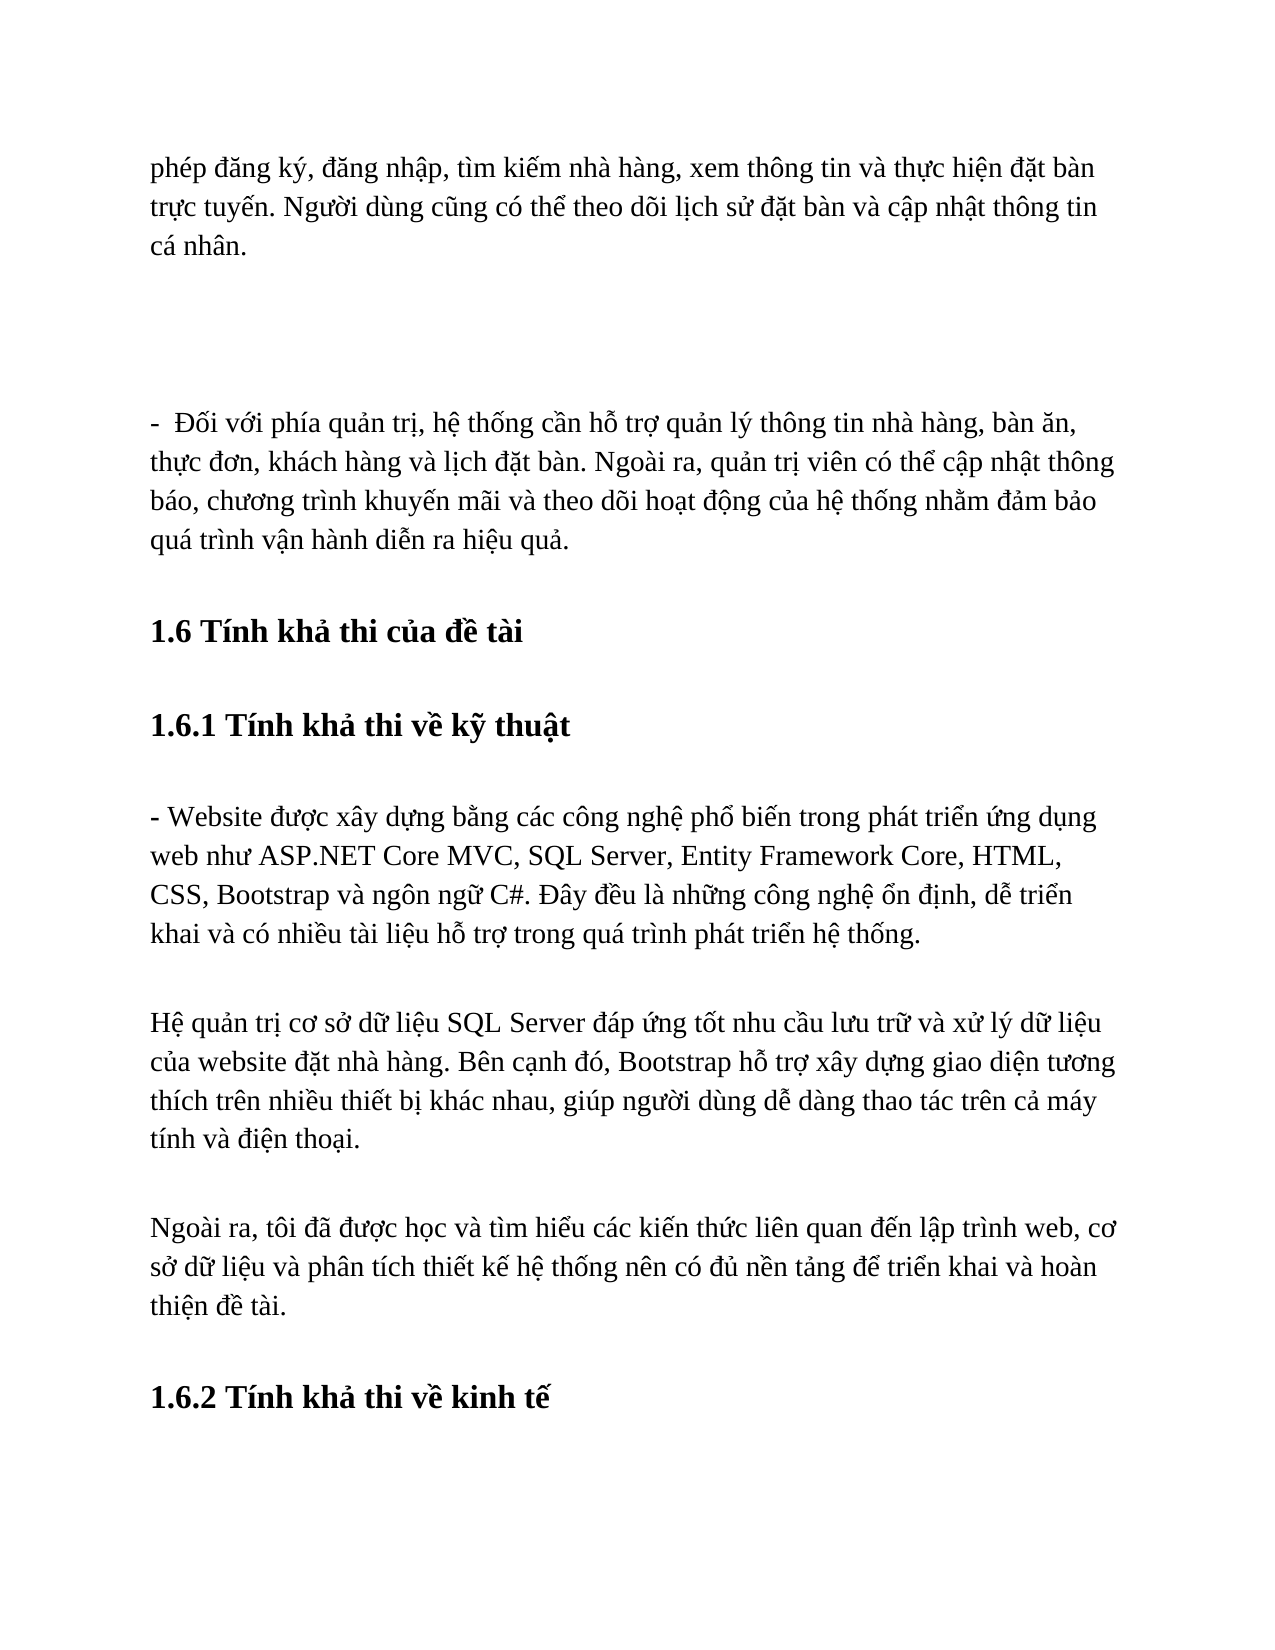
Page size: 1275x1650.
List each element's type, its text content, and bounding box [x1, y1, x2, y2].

text 1.6.2 Tính khả thi về kinh tế [150, 1377, 1125, 1415]
text Hệ quản trị cơ sở dữ liệu SQL Server đáp ứng tốt nhu cầu lưu trữ và xử lý dữ liệu của website đặt nhà hàng. Bên cạnh đó, Bootstrap hỗ trợ xây dựng giao diện tương thích trên nhiều thiết bị khác nhau, giúp người dùng dễ dàng thao tác trên cả máy tính và điện thoại. [150, 1005, 1125, 1155]
text 1.6.1 Tính khả thi về kỹ thuật [150, 705, 1125, 743]
text 1.6 Tính khả thi của đề tài [150, 611, 1125, 649]
text - Đối với phía quản trị, hệ thống cần hỗ trợ quản lý thông tin nhà hàng, bàn ăn, thực đơn, khách hàng và lịch đặt bàn. Ngoài ra, quản trị viên có thể cập nhật thông báo, chương trình khuyến mãi và theo dõi hoạt động của hệ thống nhằm đảm bảo quá trình vận hành diễn ra hiệu quả. [150, 405, 1125, 556]
text - Website được xây dựng bằng các công nghệ phổ biến trong phát triển ứng dụng web như ASP.NET Core MVC, SQL Server, Entity Framework Core, HTML, CSS, Bootstrap và ngôn ngữ C#. Đây đều là những công nghệ ổn định, dễ triển khai và có nhiều tài liệu hỗ trợ trong quá trình phát triển hệ thống. [150, 799, 1125, 950]
text phép đăng ký, đăng nhập, tìm kiếm nhà hàng, xem thông tin và thực hiện đặt bàn trực tuyến. Người dùng cũng có thể theo dõi lịch sử đặt bàn và cập nhật thông tin cá nhân. [150, 150, 1125, 261]
text Ngoài ra, tôi đã được học và tìm hiểu các kiến thức liên quan đến lập trình web, cơ sở dữ liệu và phân tích thiết kế hệ thống nên có đủ nền tảng để triển khai và hoàn thiện đề tài. [150, 1210, 1125, 1322]
